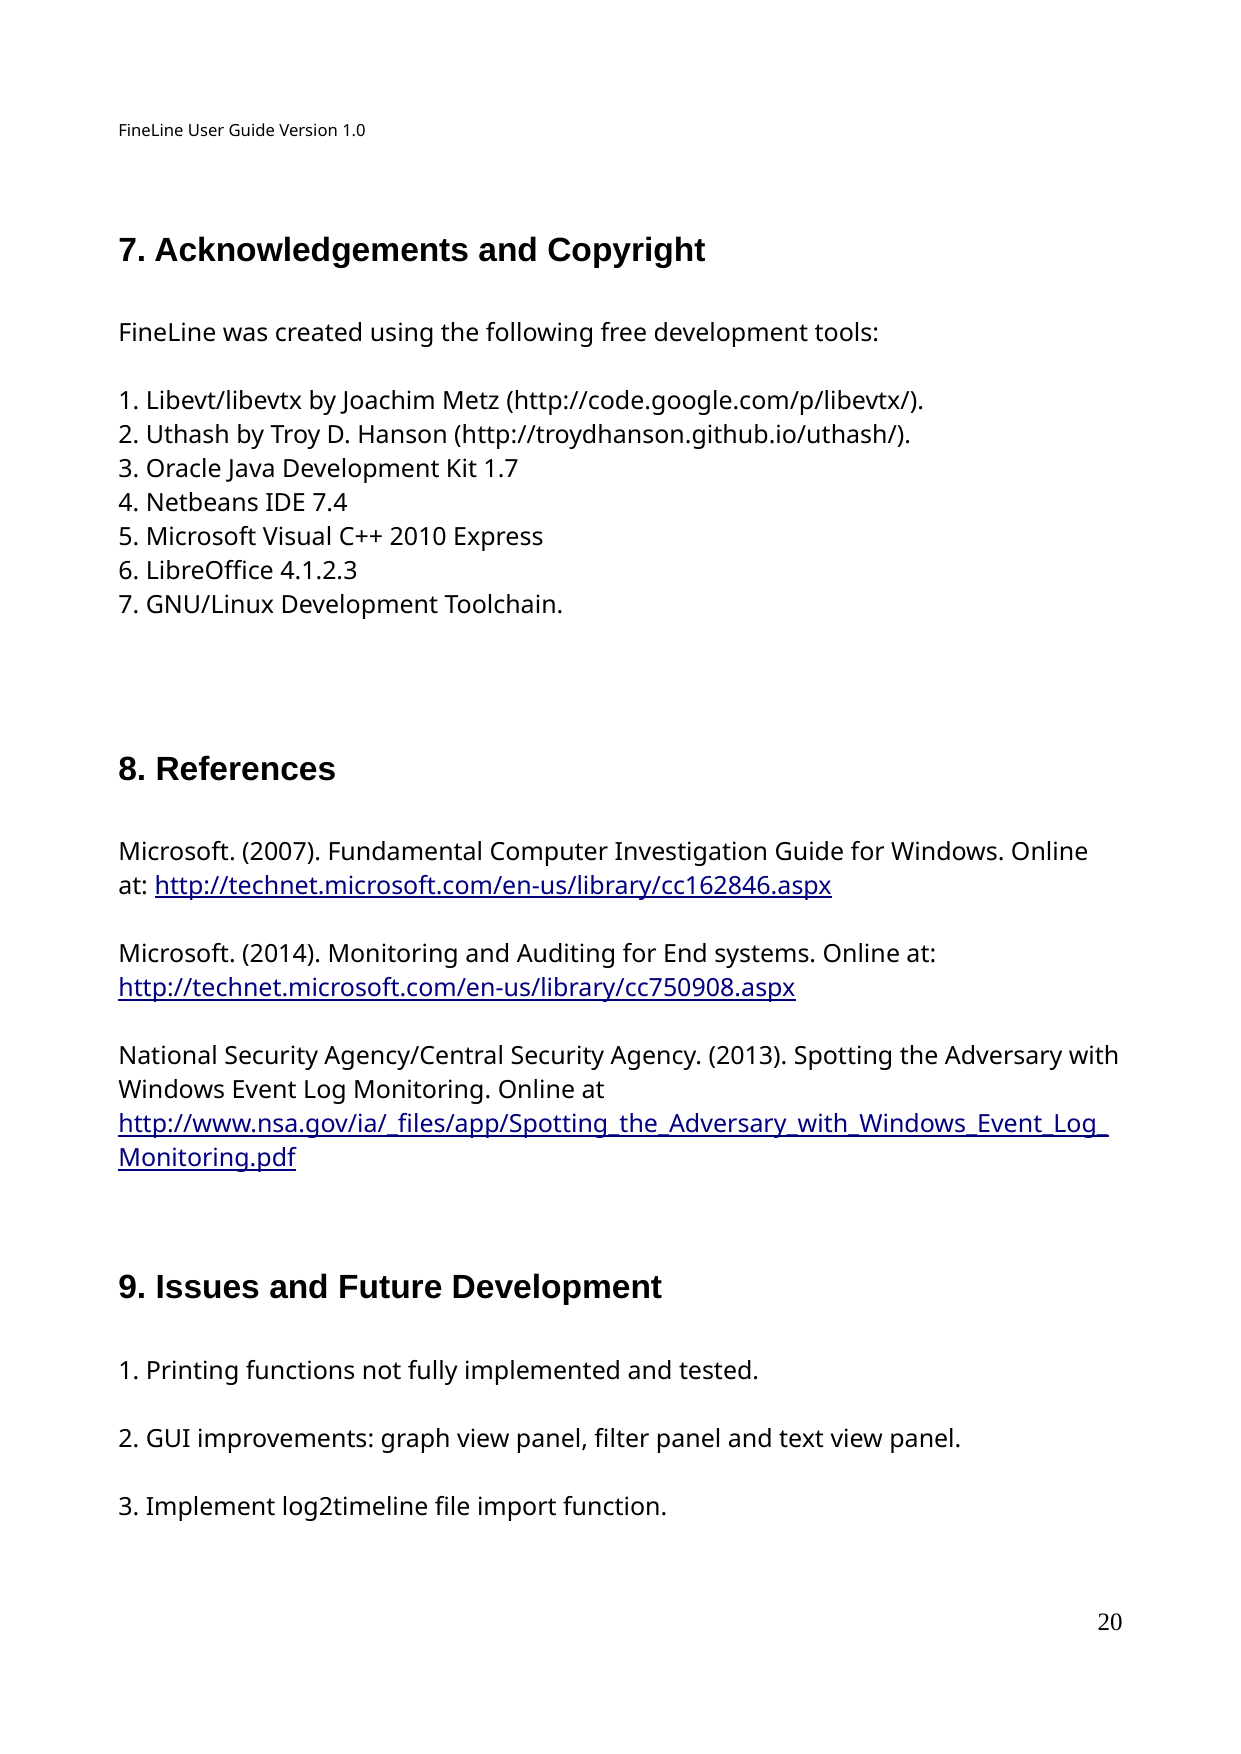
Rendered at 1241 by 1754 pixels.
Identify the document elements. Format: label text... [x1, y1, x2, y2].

text 5. Microsoft Visual C++ 2010 Express [118, 519, 1122, 553]
text 1. Printing functions not fully implemented and tested. [118, 1352, 1122, 1387]
text FineLine was created using the following free development tools: [118, 314, 1122, 349]
text 6. LibreOffice 4.1.2.3 [118, 553, 1122, 587]
text Microsoft. (2007). Fundamental Computer Investigation Guide for Windows. Online at: http://technet.microsoft.com/en-us/library/cc162846.aspx [118, 833, 1122, 902]
text 3. Oracle Java Development Kit 1.7 [118, 451, 1122, 485]
text National Security Agency/Central Security Agency. (2013). Spotting the Adversary with Windows Event Log Monitoring. Online at http://www.nsa.gov/ia/_files/app/Spotting_the_Adversary_with_Windows_Event_Log_Monitoring.pdf [118, 1038, 1122, 1174]
subtitle 8. References [118, 748, 1122, 787]
text 7. GNU/Linux Development Toolchain. [118, 587, 1122, 621]
subtitle 7. Acknowledgements and Copyright [118, 229, 1122, 268]
text 2. Uthash by Troy D. Hanson (http://troydhanson.github.io/uthash/). [118, 417, 1122, 451]
subtitle 9. Issues and Future Development [118, 1267, 1122, 1306]
text Microsoft. (2014). Monitoring and Auditing for End systems. Online at: http://technet.microsoft.com/en-us/library/cc750908.aspx [118, 936, 1122, 1004]
text 3. Implement log2timeline file import function. [118, 1489, 1122, 1523]
text 4. Netbeans IDE 7.4 [118, 485, 1122, 519]
text 1. Libevt/libevtx by Joachim Metz (http://code.google.com/p/libevtx/). [118, 383, 1122, 417]
text 2. GUI improvements: graph view panel, filter panel and text view panel. [118, 1421, 1122, 1455]
